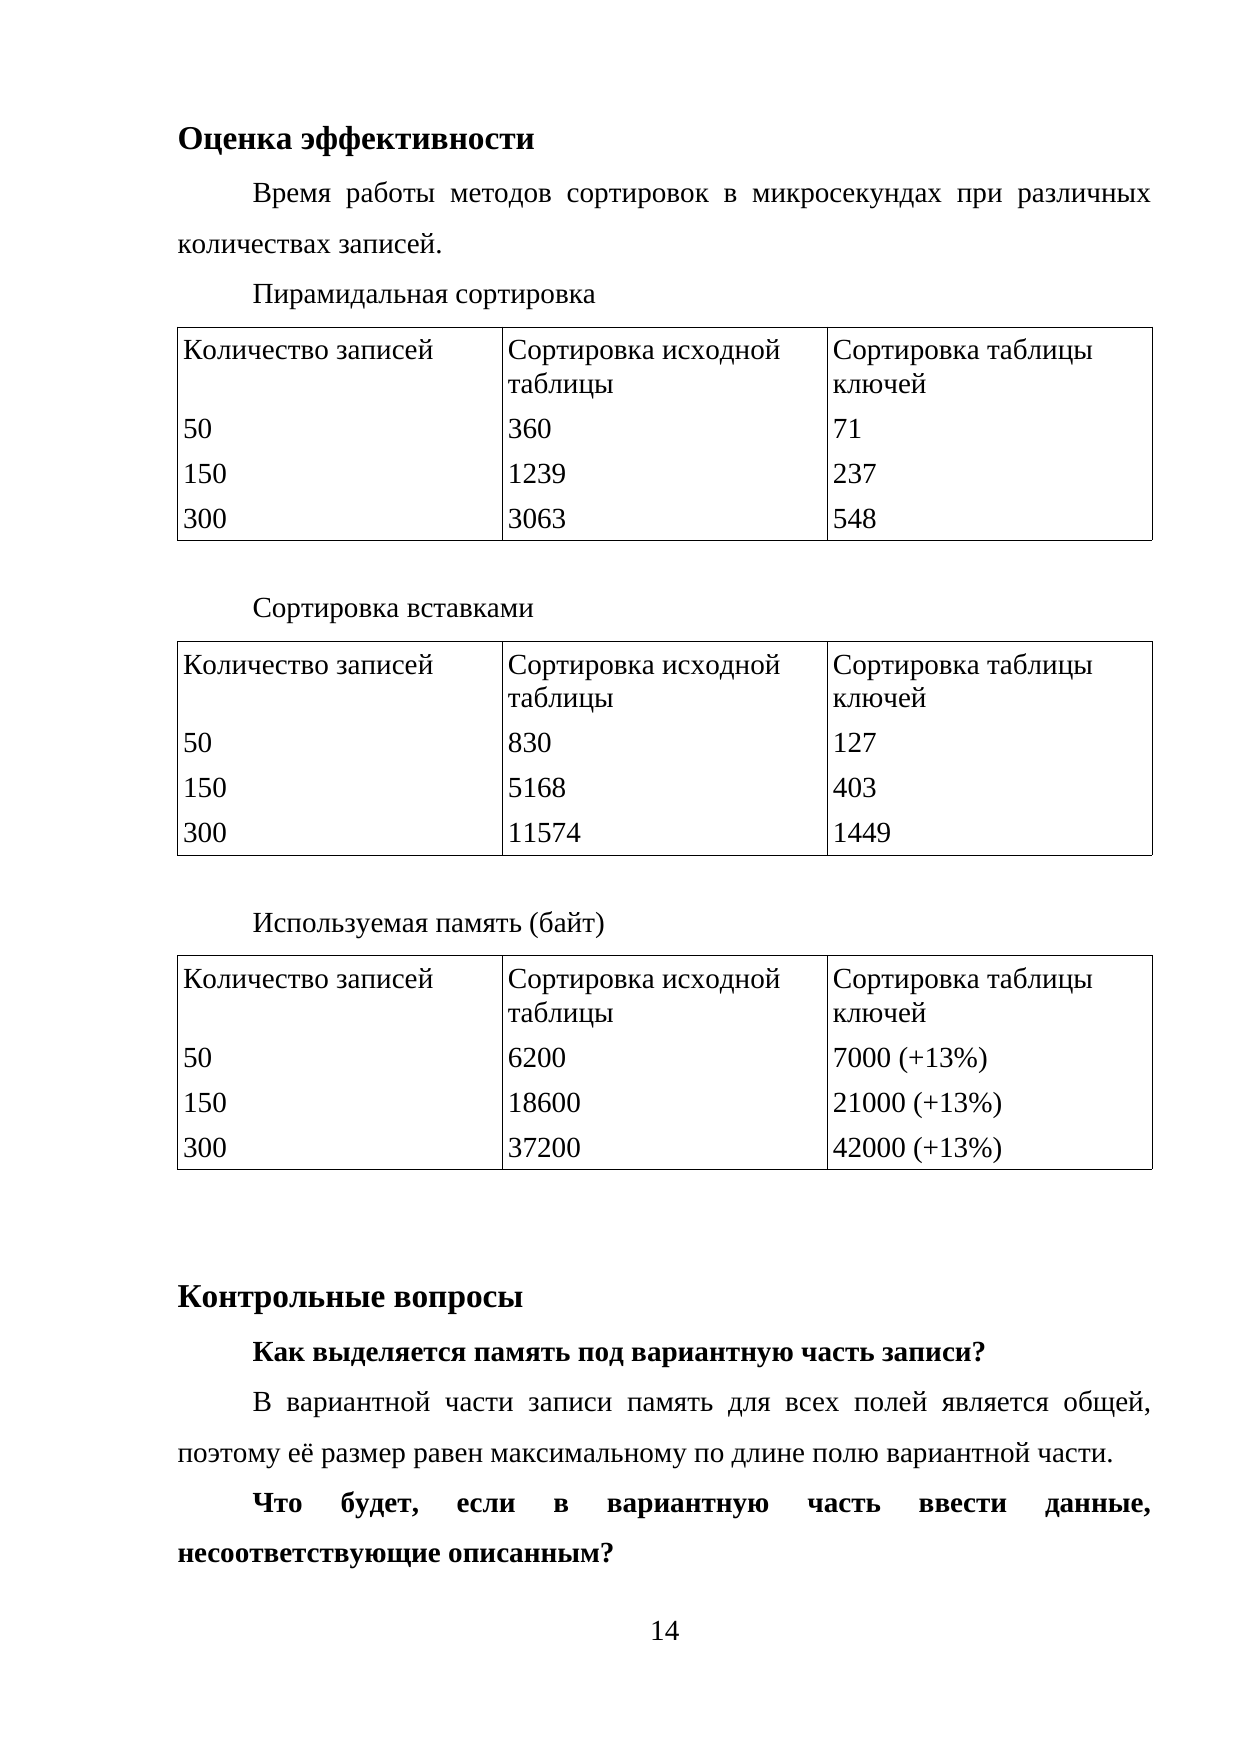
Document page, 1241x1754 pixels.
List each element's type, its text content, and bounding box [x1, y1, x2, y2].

text Используемая память (байт) [177, 905, 1152, 938]
table_cell 548 [828, 495, 1152, 540]
text Сортировка вставками [177, 591, 1152, 624]
table_cell 21000 (+13%) [828, 1079, 1152, 1124]
table_cell 6200 [503, 1034, 827, 1079]
table_cell 300 [178, 495, 502, 540]
table_cell 37200 [503, 1124, 827, 1169]
table_cell 300 [178, 1124, 502, 1169]
table_cell 50 [178, 405, 502, 450]
text Что будет, если в вариантную часть ввести данные, несоответствующие описанным? [177, 1485, 1152, 1569]
table_cell 5168 [503, 765, 827, 809]
table_cell 1239 [503, 450, 827, 495]
table_cell 50 [178, 720, 502, 764]
subtitle Оценка эффективности [177, 118, 1152, 156]
table_header Сортировка таблицы ключей [828, 642, 1152, 719]
text В вариантной части записи память для всех полей является общей, поэтому её размер равен максимальному по длине полю вариантной части. [177, 1384, 1152, 1468]
table_header Количество записей [178, 956, 502, 1034]
table_cell 150 [178, 450, 502, 495]
table_cell 237 [828, 450, 1152, 495]
table_cell 300 [178, 810, 502, 854]
table_header Количество записей [178, 328, 502, 405]
table_cell 127 [828, 720, 1152, 764]
table_cell 18600 [503, 1079, 827, 1124]
table_cell 7000 (+13%) [828, 1034, 1152, 1079]
table_cell 830 [503, 720, 827, 764]
table_cell 71 [828, 405, 1152, 450]
text Как выделяется память под вариантную часть записи? [177, 1334, 1152, 1368]
table_cell 150 [178, 1079, 502, 1124]
table_cell 403 [828, 765, 1152, 809]
table_cell 3063 [503, 495, 827, 540]
text Пирамидальная сортировка [177, 276, 1152, 310]
table_header Сортировка исходной таблицы [503, 642, 827, 719]
table_cell 11574 [503, 810, 827, 854]
table_header Количество записей [178, 642, 502, 719]
table_cell 1449 [828, 810, 1152, 854]
text Время работы методов сортировок в микросекундах при различных количествах записей. [177, 176, 1152, 259]
subtitle Контрольные вопросы [177, 1277, 1152, 1315]
table_cell 50 [178, 1034, 502, 1079]
table_cell 42000 (+13%) [828, 1124, 1152, 1169]
table_cell 150 [178, 765, 502, 809]
table_header Сортировка исходной таблицы [503, 956, 827, 1034]
table_cell 360 [503, 405, 827, 450]
table_header Сортировка таблицы ключей [828, 956, 1152, 1034]
table_header Сортировка исходной таблицы [503, 328, 827, 405]
table_header Сортировка таблицы ключей [828, 328, 1152, 405]
